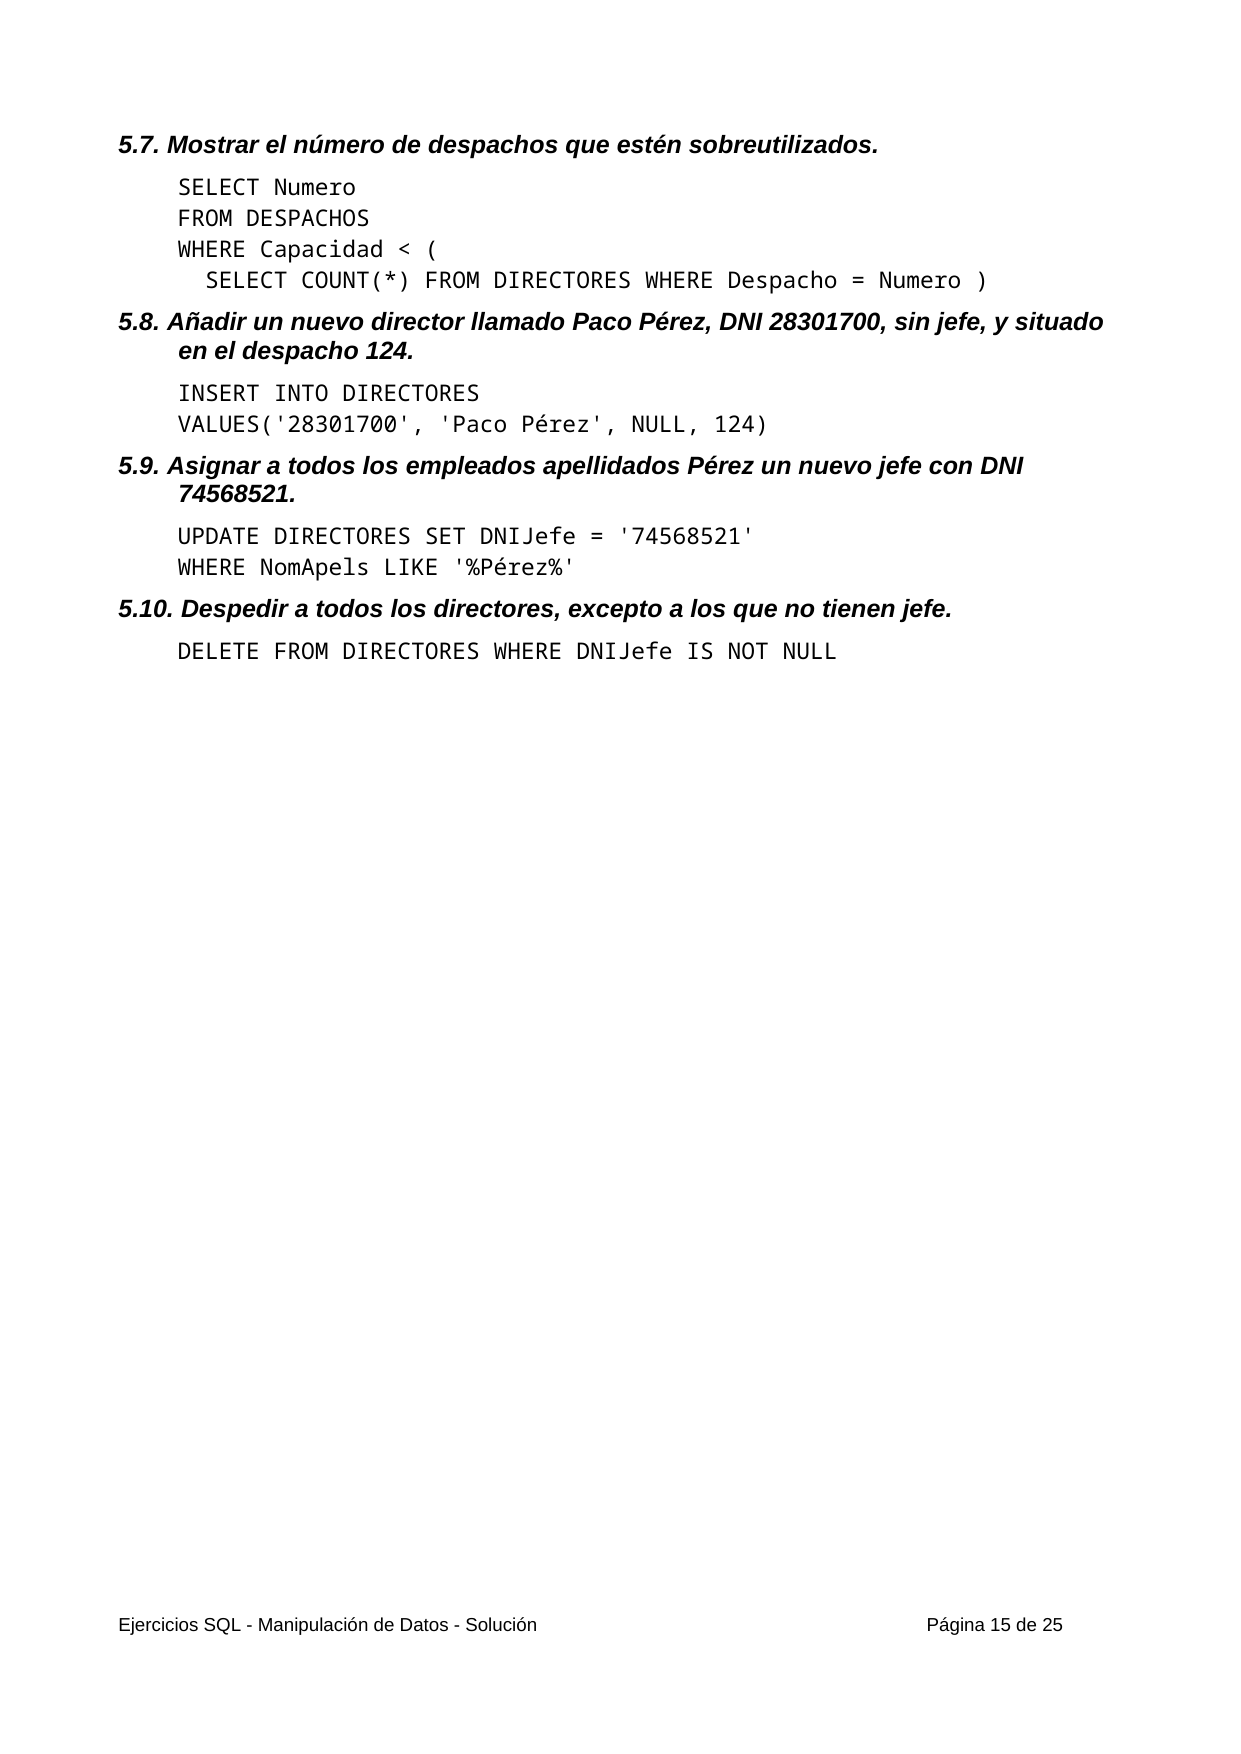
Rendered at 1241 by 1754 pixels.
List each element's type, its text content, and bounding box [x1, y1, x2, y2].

text DELETE FROM DIRECTORES WHERE DNIJefe IS NOT NULL [177, 635, 1122, 666]
text FROM DESPACHOS [177, 202, 1122, 233]
text SELECT Numero [177, 170, 1122, 202]
subtitle Mostrar el número de despachos que estén sobreutilizados. [118, 130, 1122, 159]
subtitle Añadir un nuevo director llamado Paco Pérez, DNI 28301700, sin jefe, y situado en el despacho 124. [118, 307, 1122, 365]
subtitle Asignar a todos los empleados apellidados Pérez un nuevo jefe con DNI 74568521. [118, 451, 1122, 508]
text INSERT INTO DIRECTORES [177, 376, 1122, 408]
subtitle Despedir a todos los directores, excepto a los que no tienen jefe. [118, 594, 1122, 623]
text VALUES('28301700', 'Paco Pérez', NULL, 124) [177, 408, 1122, 439]
text SELECT COUNT(*) FROM DIRECTORES WHERE Despacho = Numero ) [177, 264, 1122, 295]
text UPDATE DIRECTORES SET DNIJefe = '74568521' [177, 520, 1122, 551]
text WHERE NomApels LIKE '%Pérez%' [177, 551, 1122, 582]
text WHERE Capacidad < ( [177, 233, 1122, 264]
